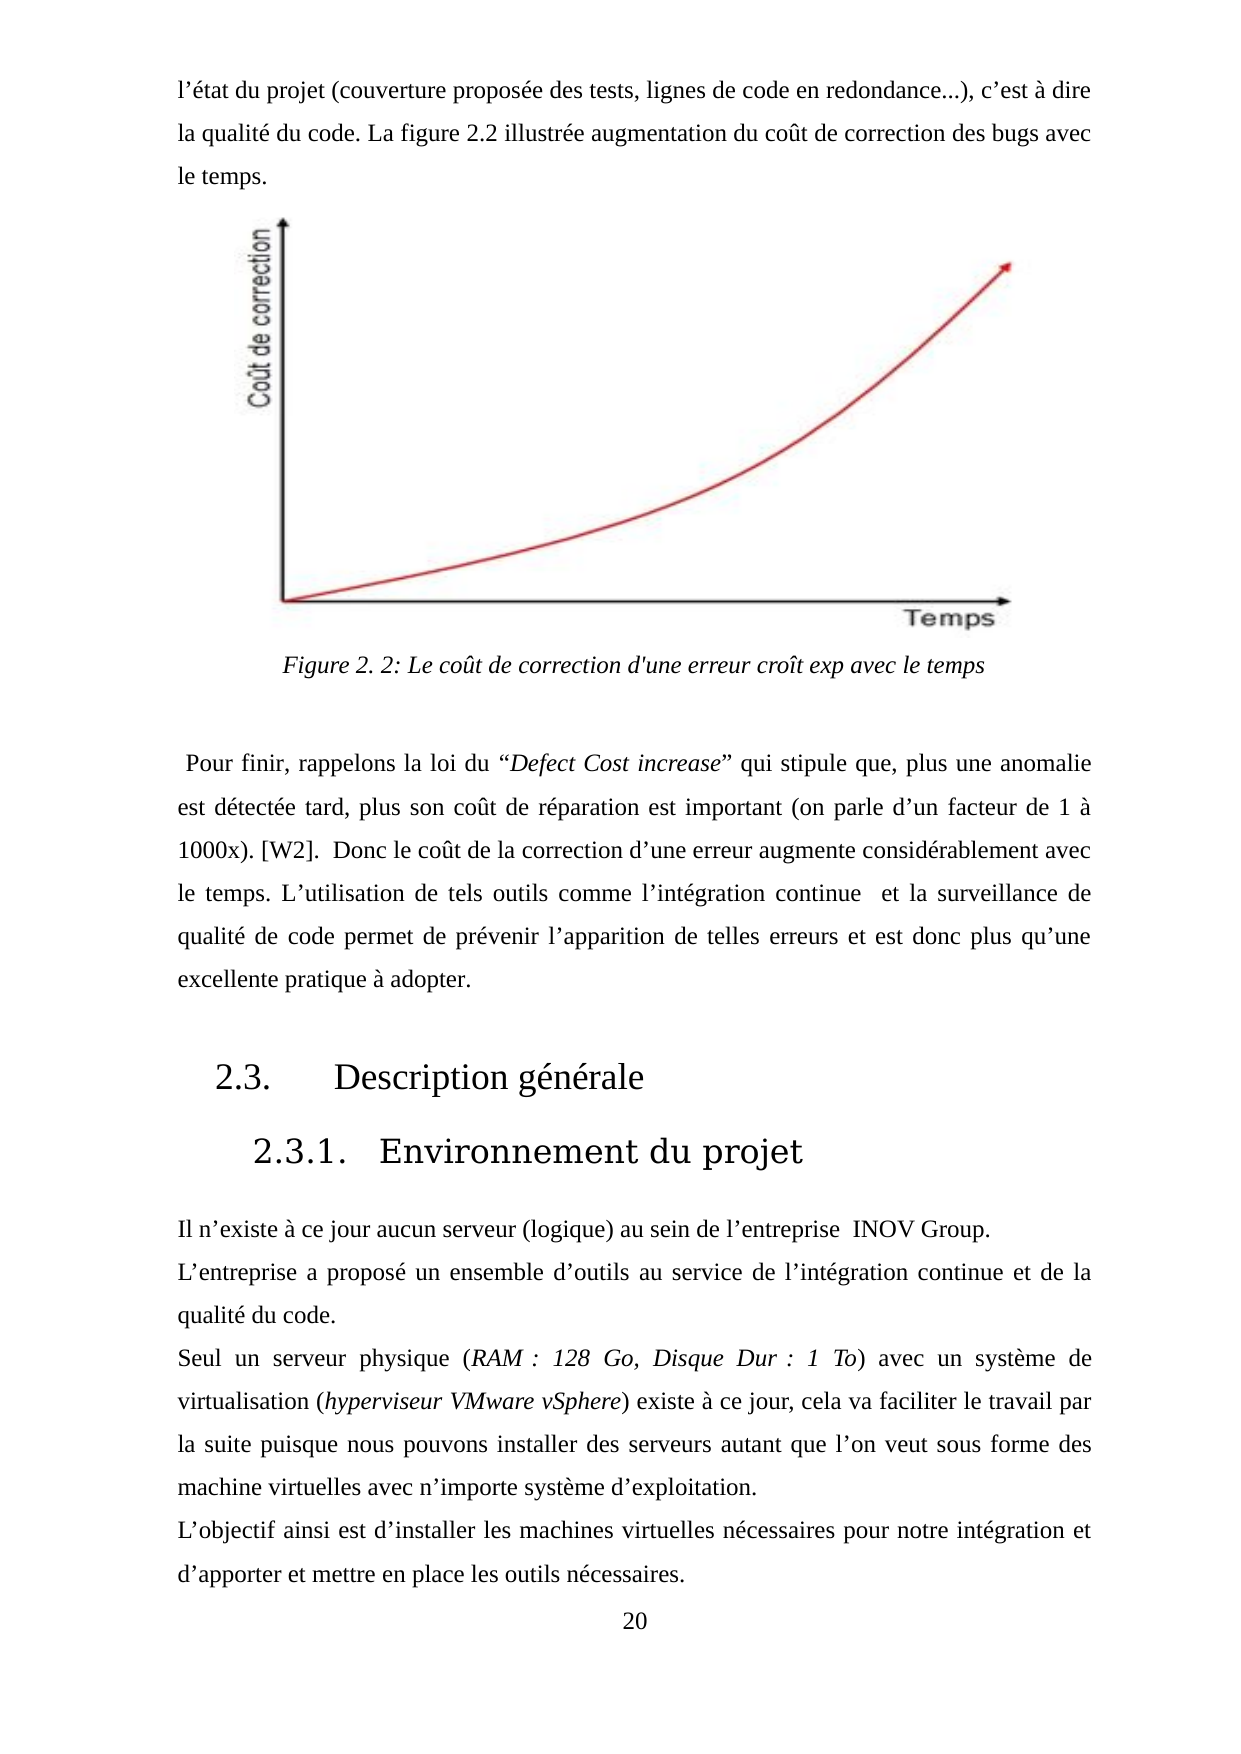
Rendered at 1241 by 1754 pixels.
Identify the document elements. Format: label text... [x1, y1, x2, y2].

text Seul un serveur physique (RAM : 128 Go, Disque Dur : 1 To) avec un système de virtualisation (hyperviseur VMware vSphere) existe à ce jour, cela va faciliter le travail par la suite puisque nous pouvons installer des serveurs autant que l’on veut sous forme des machine virtuelles avec n’importe système d’exploitation. [177, 1343, 1092, 1501]
list Description générale [215, 1054, 1092, 1098]
text Figure 2. 2: Le coût de correction d'une erreur croît exp avec le temps [177, 650, 1092, 678]
text l’état du projet (couverture proposée des tests, lignes de code en redondance...), c’est à dire la qualité du code. La figure 2.2 illustrée augmentation du coût de correction des bugs avec le temps. [177, 75, 1092, 190]
text Pour finir, rappelons la loi du “Defect Cost increase” qui stipule que, plus une anomalie est détectée tard, plus son coût de réparation est important (on parle d’un facteur de 1 à 1000x). [W2]. Donc le coût de la correction d’une erreur augmente considérablement avec le temps. L’utilisation de tels outils comme l’intégration continue et la surveillance de qualité de code permet de prévenir l’apparition de telles erreurs et est donc plus qu’une excellente pratique à adopter. [177, 748, 1092, 993]
list Environnement du projet [252, 1131, 1092, 1171]
text L’objectif ainsi est d’installer les machines virtuelles nécessaires pour notre intégration et d’apporter et mettre en place les outils nécessaires. [177, 1516, 1092, 1587]
text Il n’existe à ce jour aucun serveur (logique) au sein de l’entreprise INOV Group. [177, 1214, 1092, 1242]
text L’entreprise a proposé un ensemble d’outils au service de l’intégration continue et de la qualité du code. [177, 1257, 1092, 1329]
